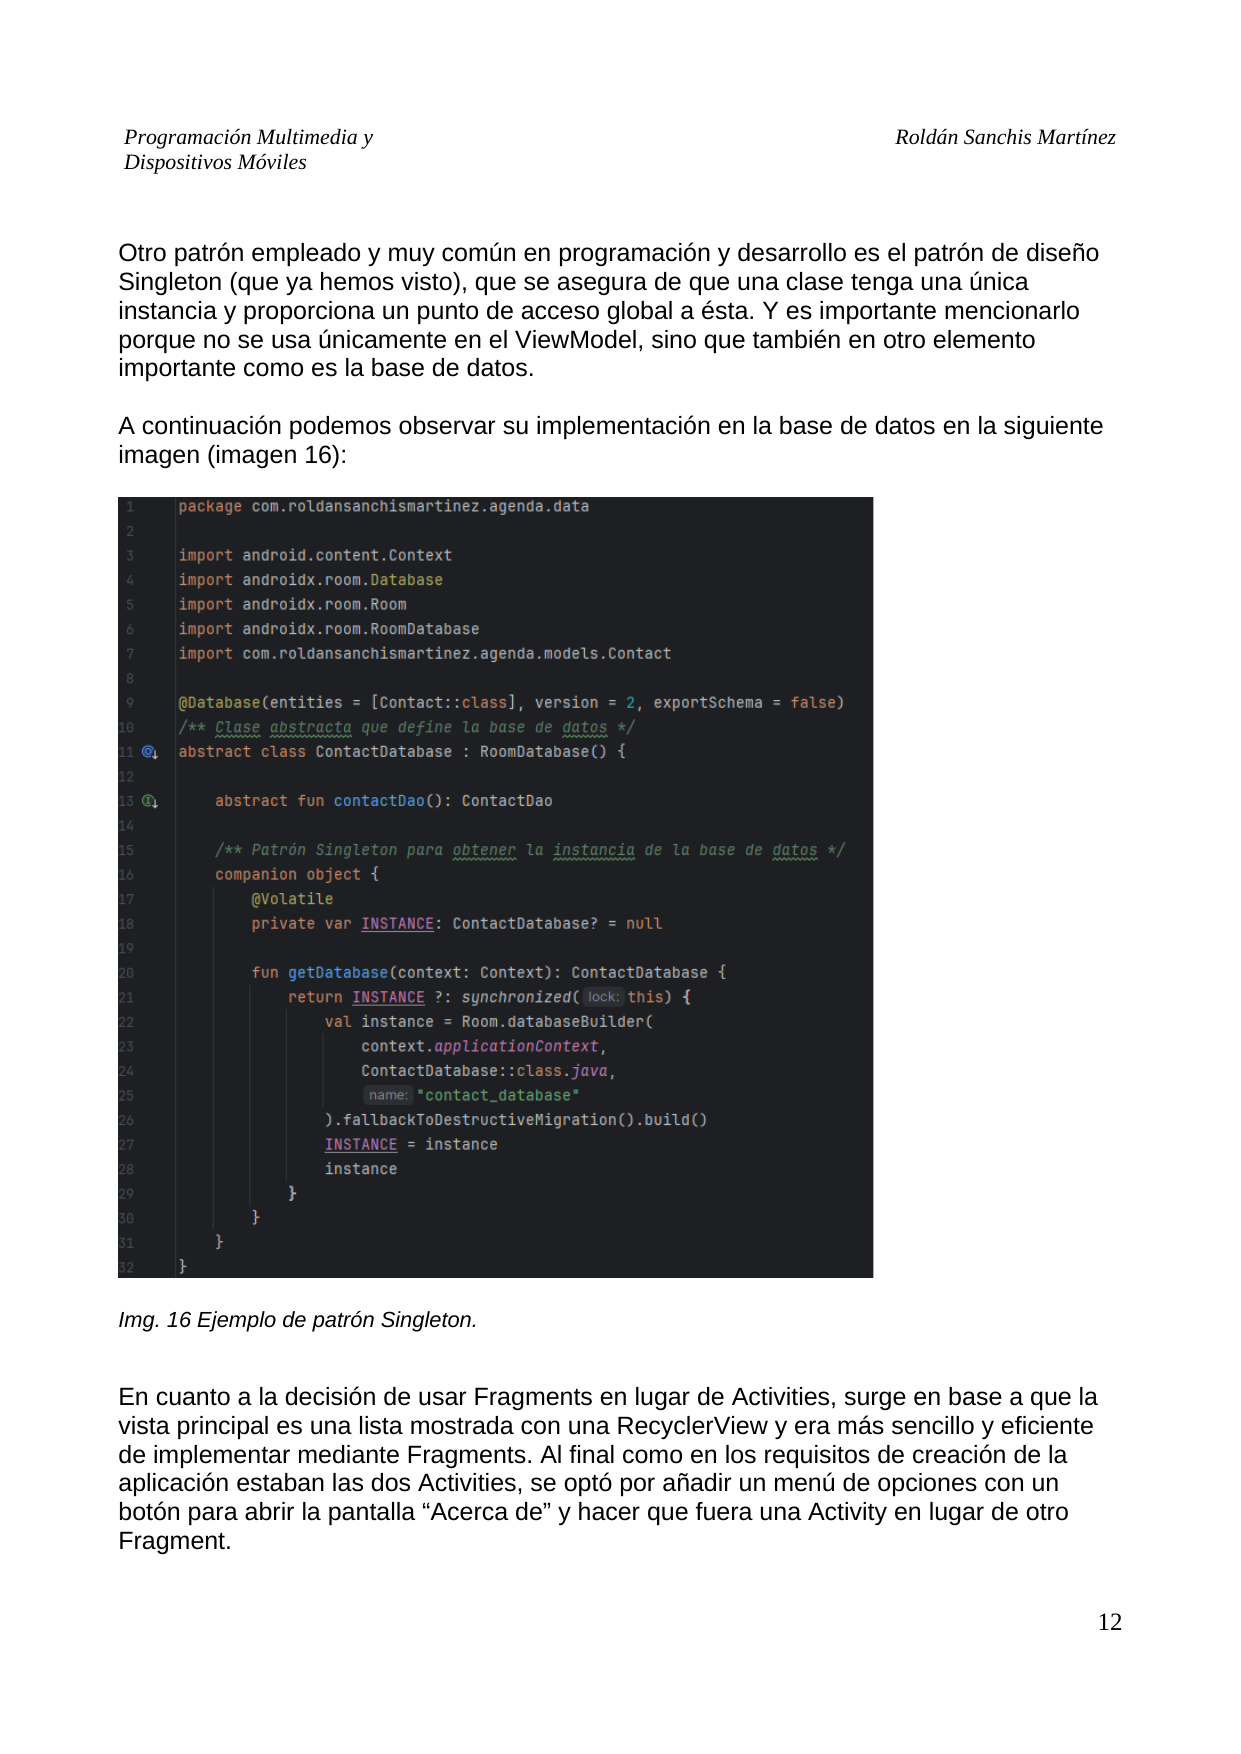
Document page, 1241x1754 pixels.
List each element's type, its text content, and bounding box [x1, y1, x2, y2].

text Img. 16 Ejemplo de patrón Singleton. En cuanto a la decisión de usar Fragments en lugar de Activities, surge en base a que la vista principal es una lista mostrada con una RecyclerView y era más sencillo y eficiente de implementar mediante Fragments. Al final como en los requisitos de creación de la aplicación estaban las dos Activities, se optó por añadir un menú de opciones con un botón para abrir la pantalla “Acerca de” y hacer que fuera una Activity en lugar de otro Fragment. [118, 497, 1122, 1555]
picture [118, 497, 874, 1278]
text Otro patrón empleado y muy común en programación y desarrollo es el patrón de diseño Singleton (que ya hemos visto), que se asegura de que una clase tenga una única instancia y proporciona un punto de acceso global a ésta. Y es importante mencionarlo porque no se usa únicamente en el ViewModel, sino que también en otro elemento importante como es la base de datos. A continuación podemos observar su implementación en la base de datos en la siguiente imagen (imagen 16): [118, 238, 1122, 497]
